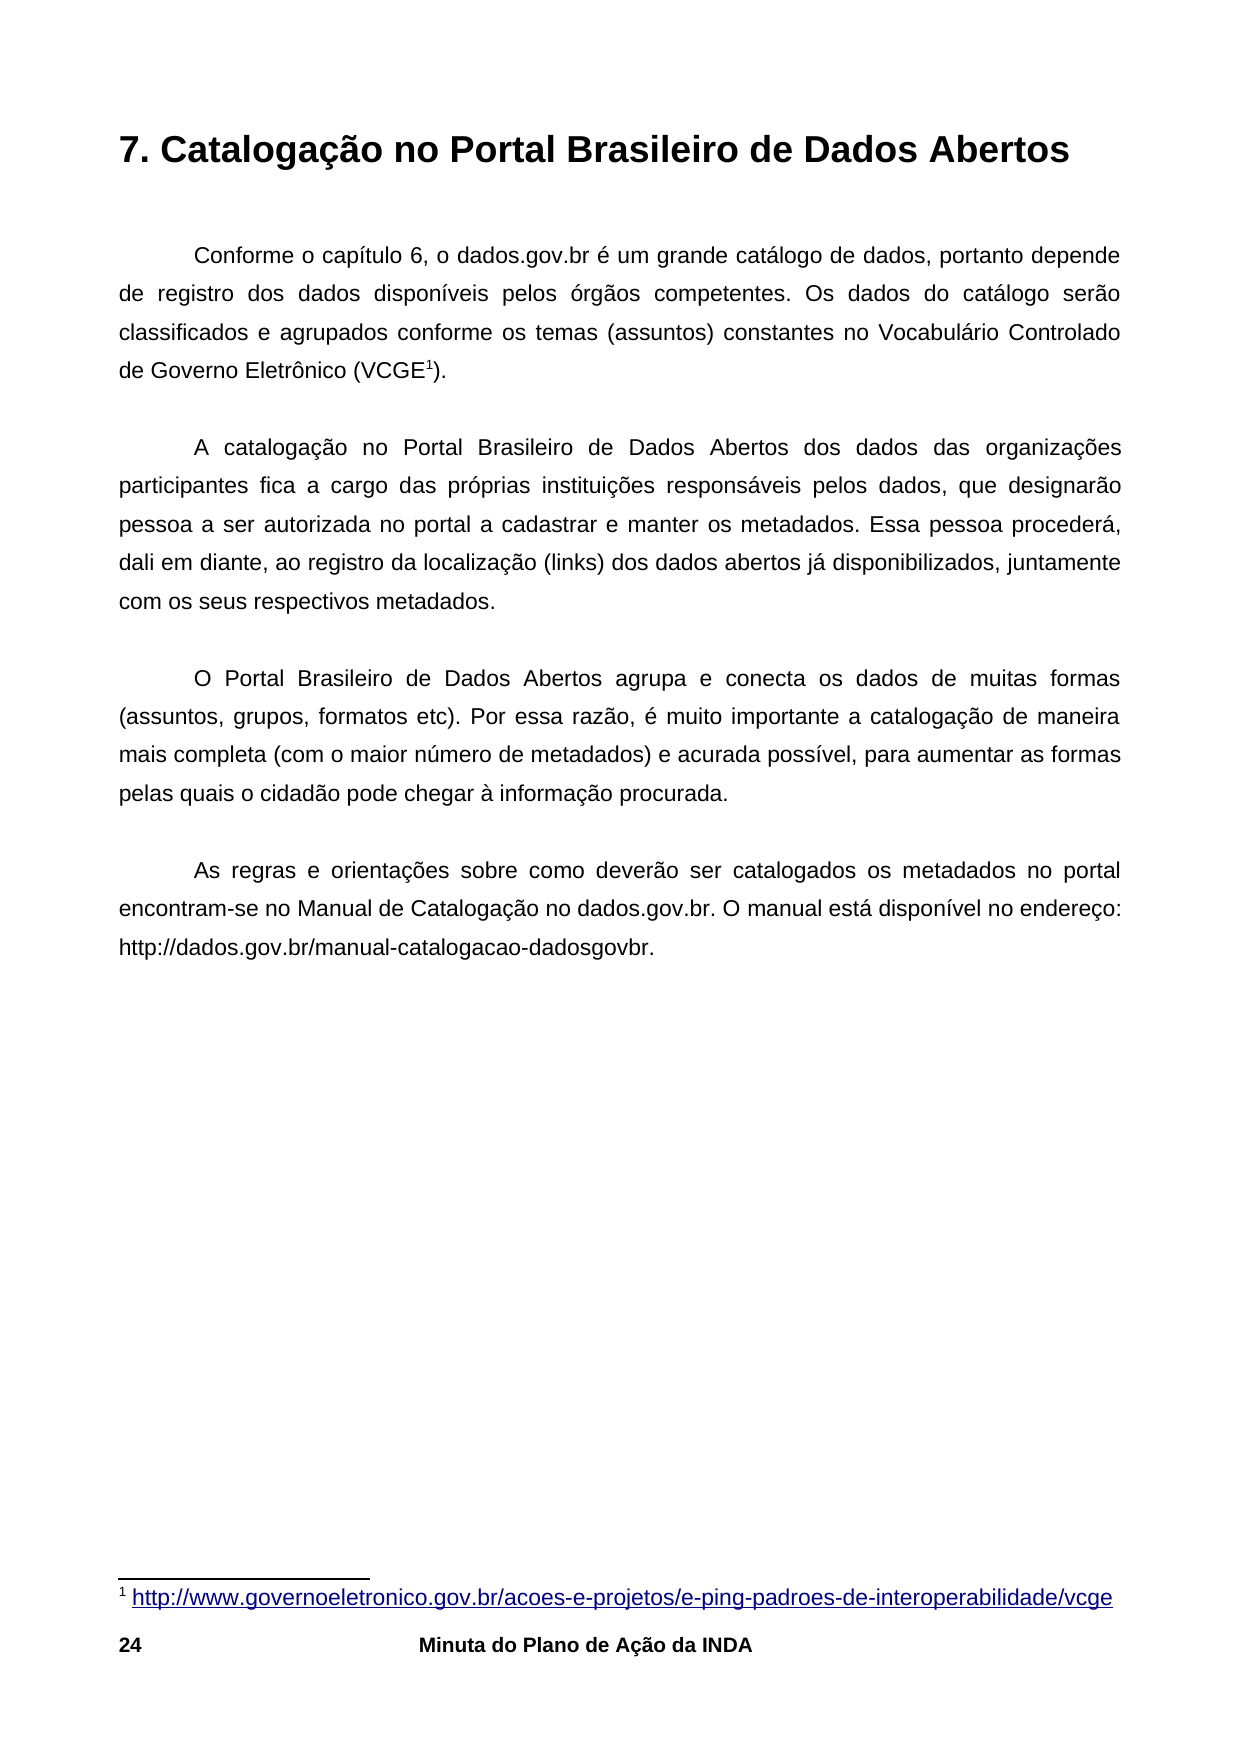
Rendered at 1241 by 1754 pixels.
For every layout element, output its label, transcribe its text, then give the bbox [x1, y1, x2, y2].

text A catalogação no Portal Brasileiro de Dados Abertos dos dados das organizações participantes fica a cargo das próprias instituições responsáveis pelos dados, que designarão pessoa a ser autorizada no portal a cadastrar e manter os metadados. Essa pessoa procederá, dali em diante, ao registro da localização (links) dos dados abertos já disponibilizados, juntamente com os seus respectivos metadados. [118, 435, 1122, 614]
text http://www.governoeletronico.gov.br/acoes-e-projetos/e-ping-padroes-de-interoperabilidade/vcge [118, 1585, 1122, 1611]
text Conforme o capítulo 6, o dados.gov.br é um grande catálogo de dados, portanto depende de registro dos dados disponíveis pelos órgãos competentes. Os dados do catálogo serão classificados e agrupados conforme os temas (assuntos) constantes no Vocabulário Controlado de Governo Eletrônico (VCGE). [118, 242, 1122, 383]
subtitle 7. Catalogação no Portal Brasileiro de Dados Abertos [118, 129, 1122, 171]
text As regras e orientações sobre como deverão ser catalogados os metadados no portal encontram-se no Manual de Catalogação no dados.gov.br. O manual está disponível no endereço: http://dados.gov.br/manual-catalogacao-dadosgovbr. [118, 857, 1122, 960]
text O Portal Brasileiro de Dados Abertos agrupa e conecta os dados de muitas formas (assuntos, grupos, formatos etc). Por essa razão, é muito importante a catalogação de maneira mais completa (com o maior número de metadados) e acurada possível, para aumentar as formas pelas quais o cidadão pode chegar à informação procurada. [118, 665, 1122, 806]
